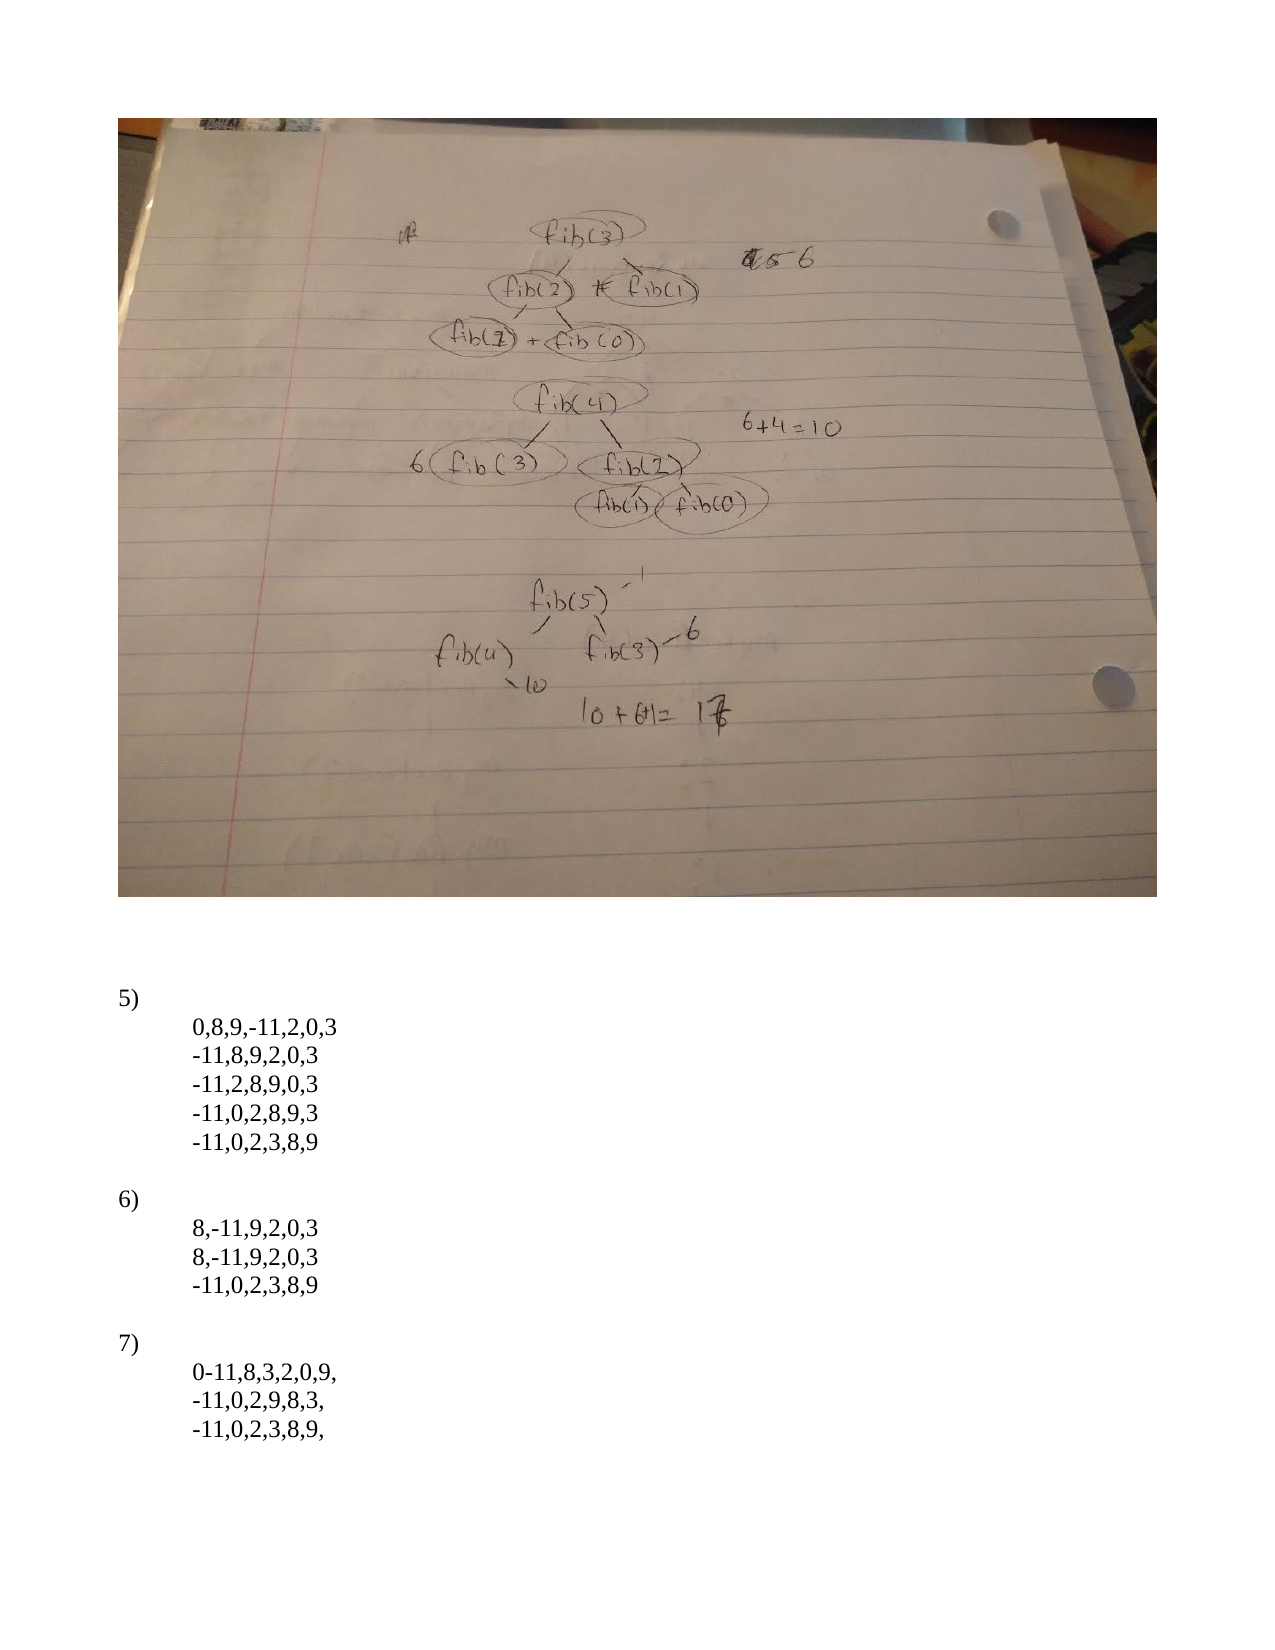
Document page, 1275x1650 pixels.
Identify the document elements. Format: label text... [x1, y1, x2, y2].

text 6) [118, 1184, 1157, 1213]
picture [118, 118, 1157, 897]
text 8,-11,9,2,0,3 [118, 1213, 1157, 1242]
text -11,0,2,9,8,3, [118, 1386, 1157, 1414]
text -11,0,2,3,8,9 [118, 1271, 1157, 1299]
text 0,8,9,-11,2,0,3 [118, 1012, 1157, 1041]
text -11,2,8,9,0,3 [118, 1069, 1157, 1098]
text -11,8,9,2,0,3 [118, 1041, 1157, 1069]
text 5) [118, 983, 1157, 1012]
text 0-11,8,3,2,0,9, [118, 1357, 1157, 1386]
text -11,0,2,3,8,9, [118, 1414, 1157, 1443]
text 8,-11,9,2,0,3 [118, 1242, 1157, 1271]
text -11,0,2,8,9,3 [118, 1098, 1157, 1127]
text 7) [118, 1328, 1157, 1357]
text -11,0,2,3,8,9 [118, 1127, 1157, 1156]
